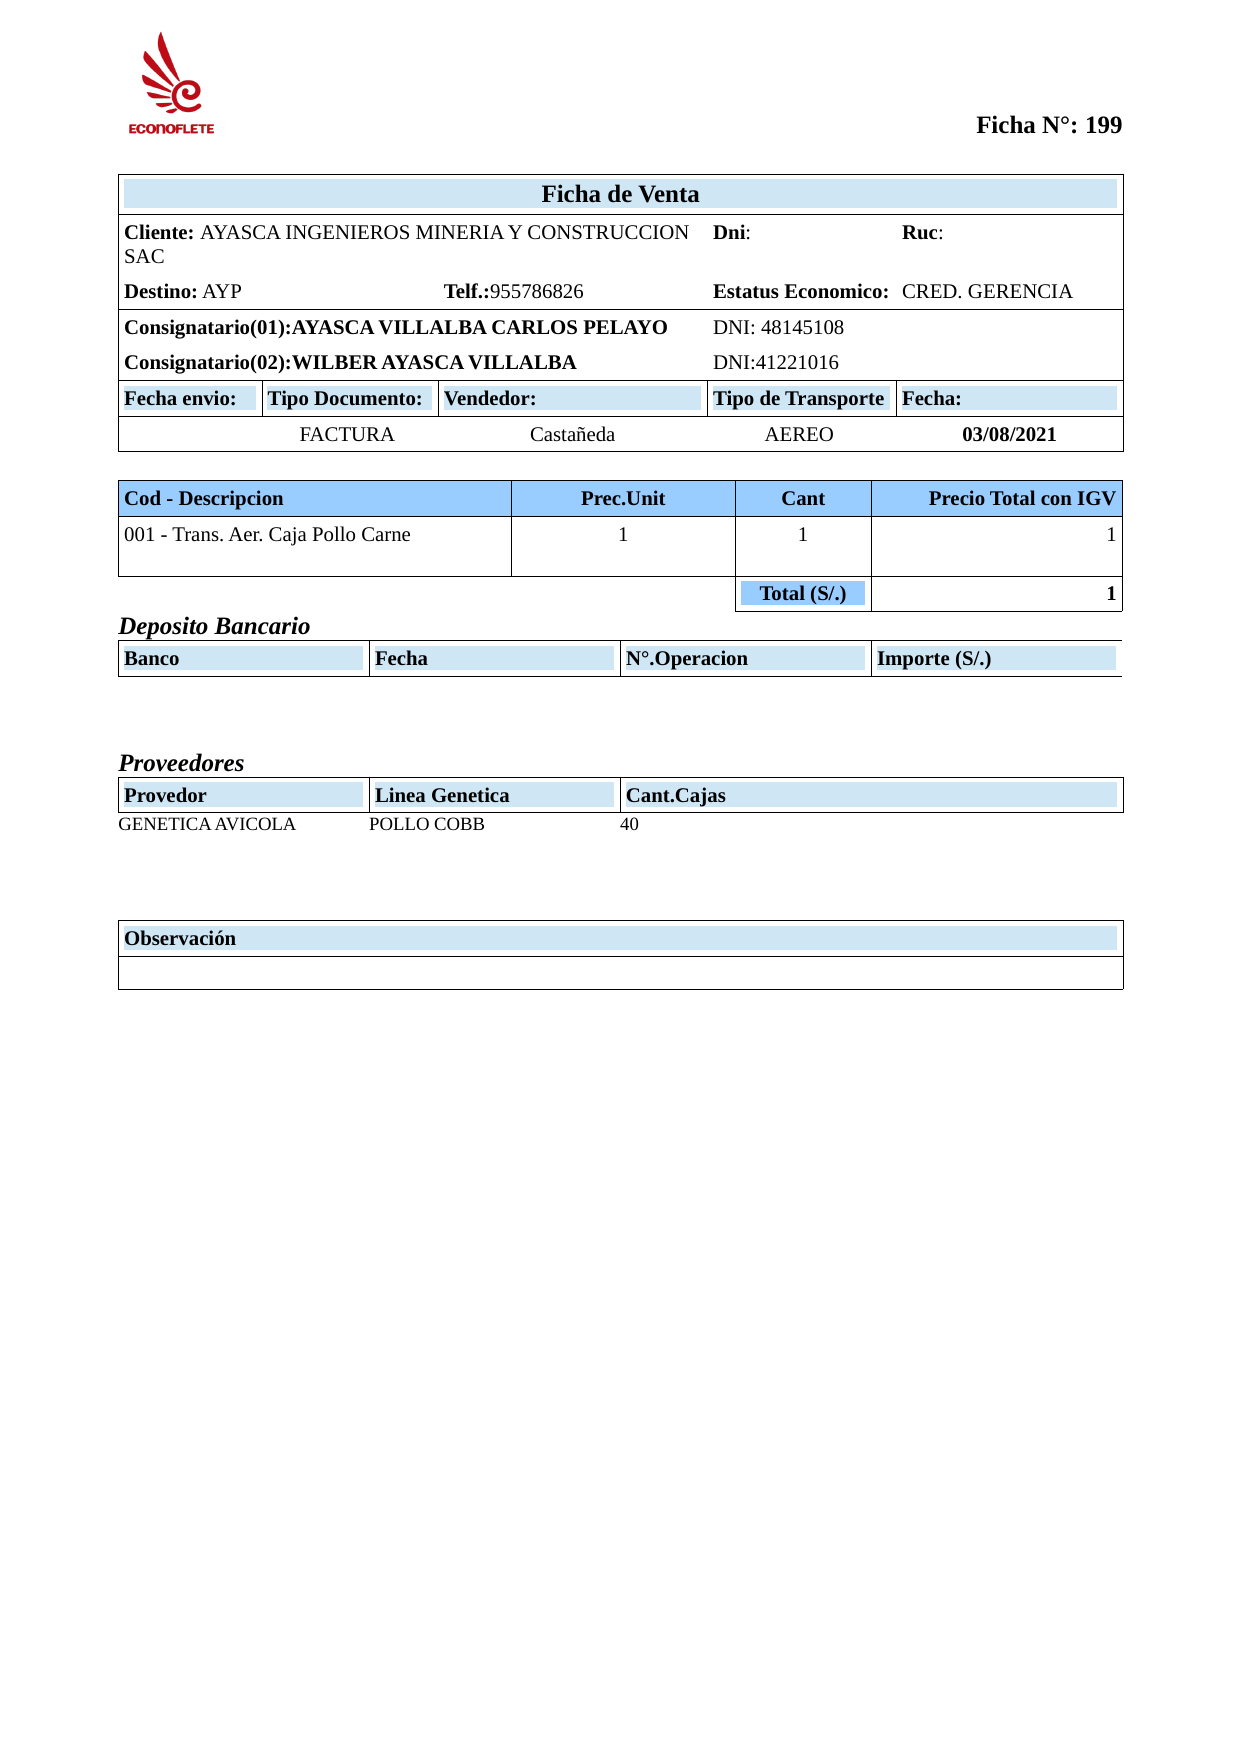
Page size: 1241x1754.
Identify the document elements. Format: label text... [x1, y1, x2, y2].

table_cell Fecha: [897, 381, 1123, 416]
table_cell Destino: AYP [119, 274, 438, 309]
table_cell [369, 677, 620, 700]
table_cell [118, 724, 369, 748]
table_header Provedor [119, 778, 369, 812]
table_header Ficha de Venta [119, 175, 1123, 214]
table_cell Consignatario(02):WILBER AYASCA VILLALBA [119, 345, 707, 380]
table_cell Total (S/.) [736, 577, 871, 611]
table_cell [118, 899, 369, 920]
table_cell AEREO [707, 417, 896, 451]
table_cell 40 [620, 813, 1123, 834]
table_header Prec.Unit [512, 481, 735, 516]
table_cell [118, 577, 511, 611]
table_cell 001 - Trans. Aer. Caja Pollo Carne [119, 517, 511, 576]
table_cell CRED. GERENCIA [896, 274, 1123, 309]
table_cell [118, 877, 369, 899]
table_cell [118, 700, 369, 724]
table_cell [369, 700, 620, 724]
table_cell Tipo Documento: [263, 381, 438, 416]
table_cell Dni: [707, 215, 896, 273]
table_header Cant [736, 481, 871, 516]
table_cell 1 [512, 517, 735, 576]
picture [118, 31, 225, 134]
table_cell POLLO COBB [369, 813, 620, 834]
table_cell [369, 856, 620, 877]
table_cell Consignatario(01):AYASCA VILLALBA CARLOS PELAYO [119, 310, 707, 344]
table_header Cod - Descripcion [119, 481, 511, 516]
table_cell GENETICA AVICOLA [118, 813, 369, 834]
table_cell [620, 834, 1123, 856]
table_cell [511, 577, 735, 611]
table_header Cant.Cajas [621, 778, 1123, 812]
table_cell 1 [872, 577, 1122, 611]
table_cell [118, 677, 369, 700]
table_cell Vendedor: [439, 381, 707, 416]
table_cell [620, 700, 871, 724]
table_cell [620, 899, 1123, 920]
table_cell DNI: 48145108 [707, 310, 1123, 344]
table_cell [369, 724, 620, 748]
table_header Banco [119, 641, 369, 676]
table_cell [620, 677, 871, 700]
table_cell Ruc: [896, 215, 1123, 273]
table_cell [871, 724, 1122, 748]
text Proveedores [118, 748, 1122, 777]
table_cell Tipo de Transporte [708, 381, 896, 416]
text Deposito Bancario [118, 611, 1122, 640]
table_cell FACTURA [262, 417, 438, 451]
table_cell [620, 856, 1123, 877]
table_cell 1 [736, 517, 871, 576]
table_cell [119, 957, 1123, 989]
table_cell [369, 834, 620, 856]
table_cell Castañeda [438, 417, 707, 451]
table_cell DNI:41221016 [707, 345, 1123, 380]
table_cell Telf.:955786826 [438, 274, 707, 309]
table_cell [118, 834, 369, 856]
table_cell [620, 724, 871, 748]
table_cell [369, 899, 620, 920]
table_header Linea Genetica [370, 778, 620, 812]
table_cell [871, 677, 1122, 700]
table_cell [119, 417, 262, 451]
table_cell 03/08/2021 [896, 417, 1123, 451]
table_header Fecha [370, 641, 620, 676]
table_cell [369, 877, 620, 899]
table_cell [118, 856, 369, 877]
table_header Observación [119, 921, 1123, 956]
table_cell Estatus Economico: [707, 274, 896, 309]
table_cell [871, 700, 1122, 724]
table_cell Cliente: AYASCA INGENIEROS MINERIA Y CONSTRUCCION SAC [119, 215, 707, 273]
table_header Importe (S/.) [872, 641, 1122, 676]
table_header N°.Operacion [621, 641, 871, 676]
table_cell Fecha envio: [119, 381, 262, 416]
table_cell 1 [872, 517, 1122, 576]
table_header Precio Total con IGV [872, 481, 1122, 516]
table_cell [620, 877, 1123, 899]
